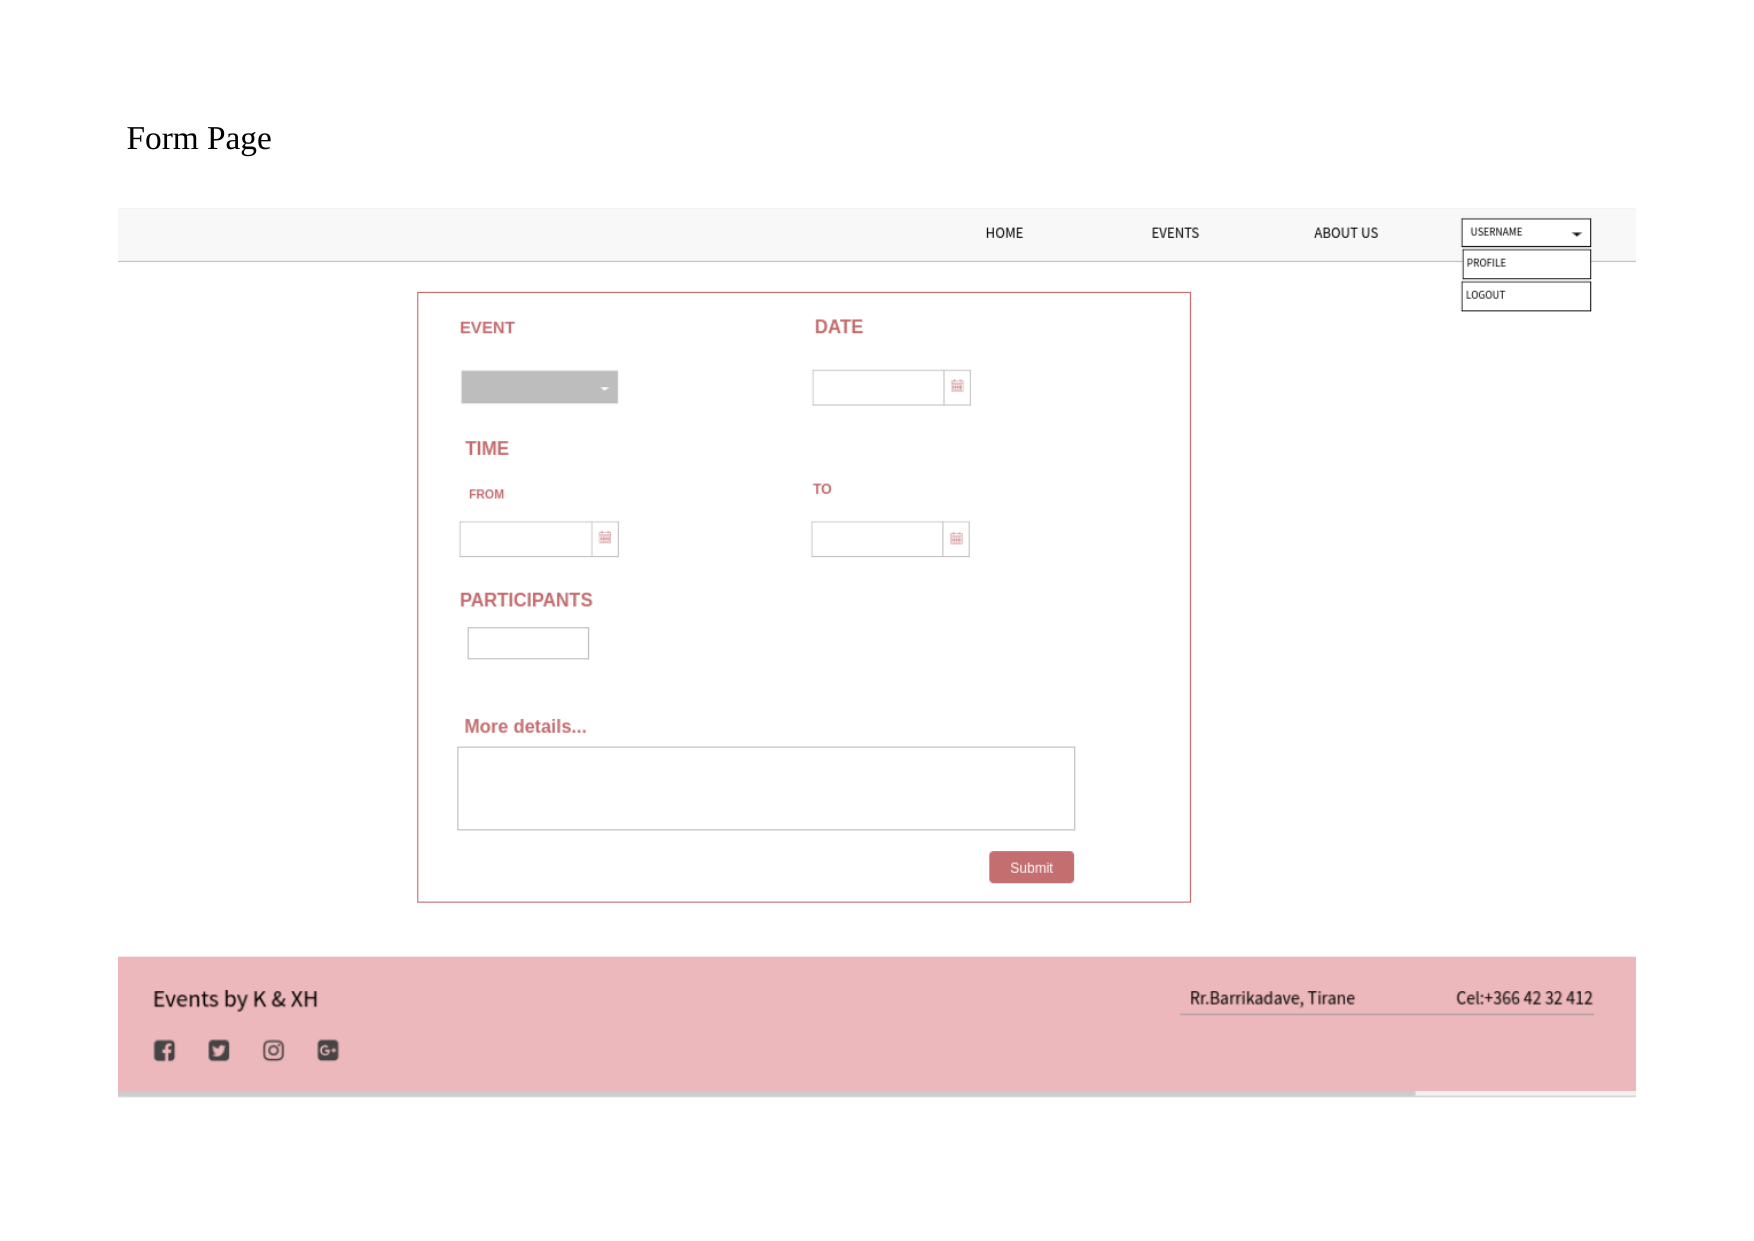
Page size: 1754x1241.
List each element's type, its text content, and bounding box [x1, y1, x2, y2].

text Form Page [118, 118, 1636, 156]
picture [118, 208, 1636, 1098]
